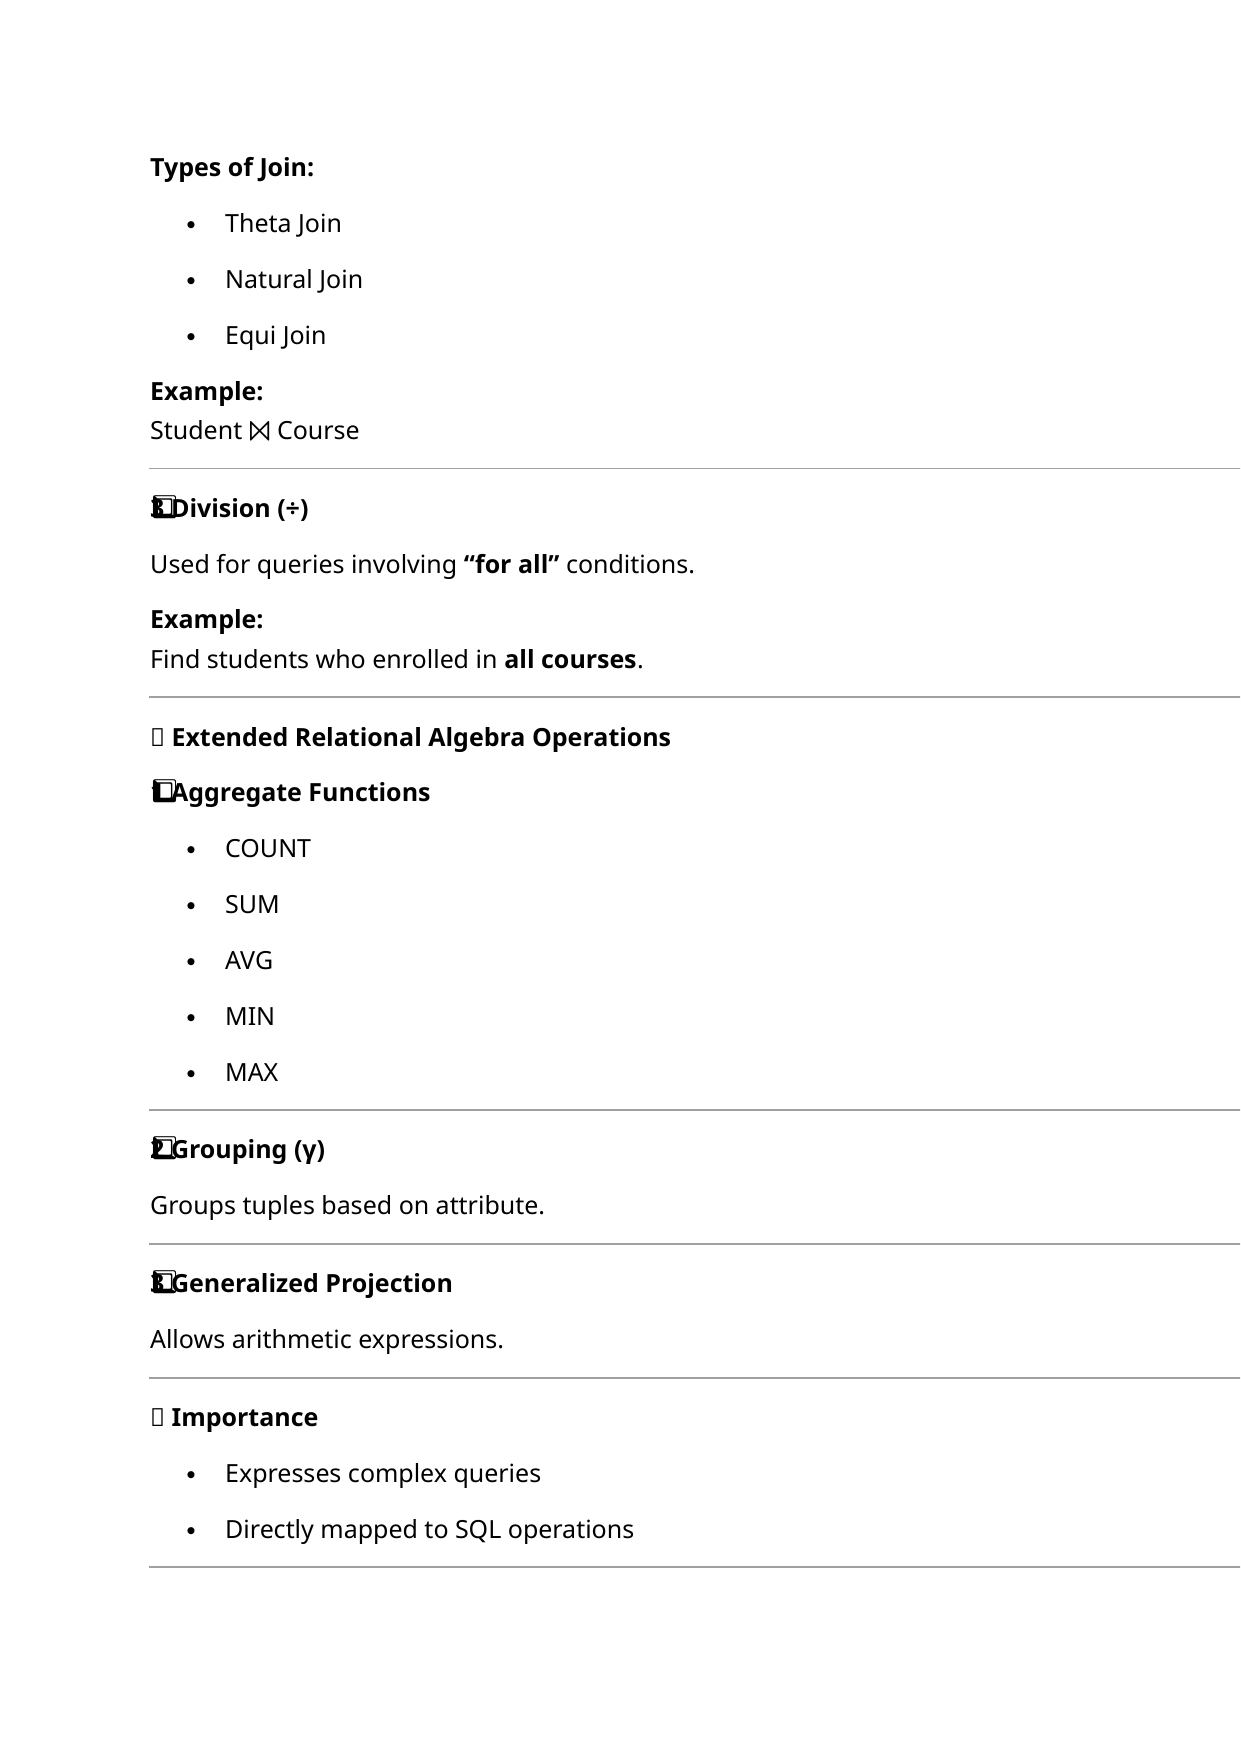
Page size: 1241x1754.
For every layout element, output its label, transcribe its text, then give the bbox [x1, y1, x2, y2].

text Used for queries involving “for all” conditions. [150, 546, 1090, 580]
list Directly mapped to SQL operations [187, 1511, 1090, 1545]
text 2️⃣ Grouping (γ) [150, 1132, 1090, 1166]
list COUNT [187, 831, 1090, 865]
text Example: Student ⨝ Course [150, 373, 1090, 447]
text 1️⃣ Aggregate Functions [150, 775, 1090, 809]
text Example: Find students who enrolled in all courses. [150, 602, 1090, 675]
text 3️⃣ Generalized Projection [150, 1266, 1090, 1300]
list Theta Join [187, 206, 1090, 240]
text 🔹 Extended Relational Algebra Operations [150, 719, 1090, 753]
text Groups tuples based on attribute. [150, 1188, 1090, 1222]
list MAX [187, 1054, 1090, 1088]
list Equi Join [187, 317, 1090, 352]
text 3️⃣ Division (÷) [150, 490, 1090, 524]
list Expresses complex queries [187, 1455, 1090, 1489]
text ✅ Importance [150, 1399, 1090, 1434]
list MIN [187, 998, 1090, 1032]
list Natural Join [187, 262, 1090, 296]
text Allows arithmetic expressions. [150, 1322, 1090, 1356]
text Types of Join: [150, 150, 1090, 184]
list SUM [187, 887, 1090, 921]
list AVG [187, 942, 1090, 977]
